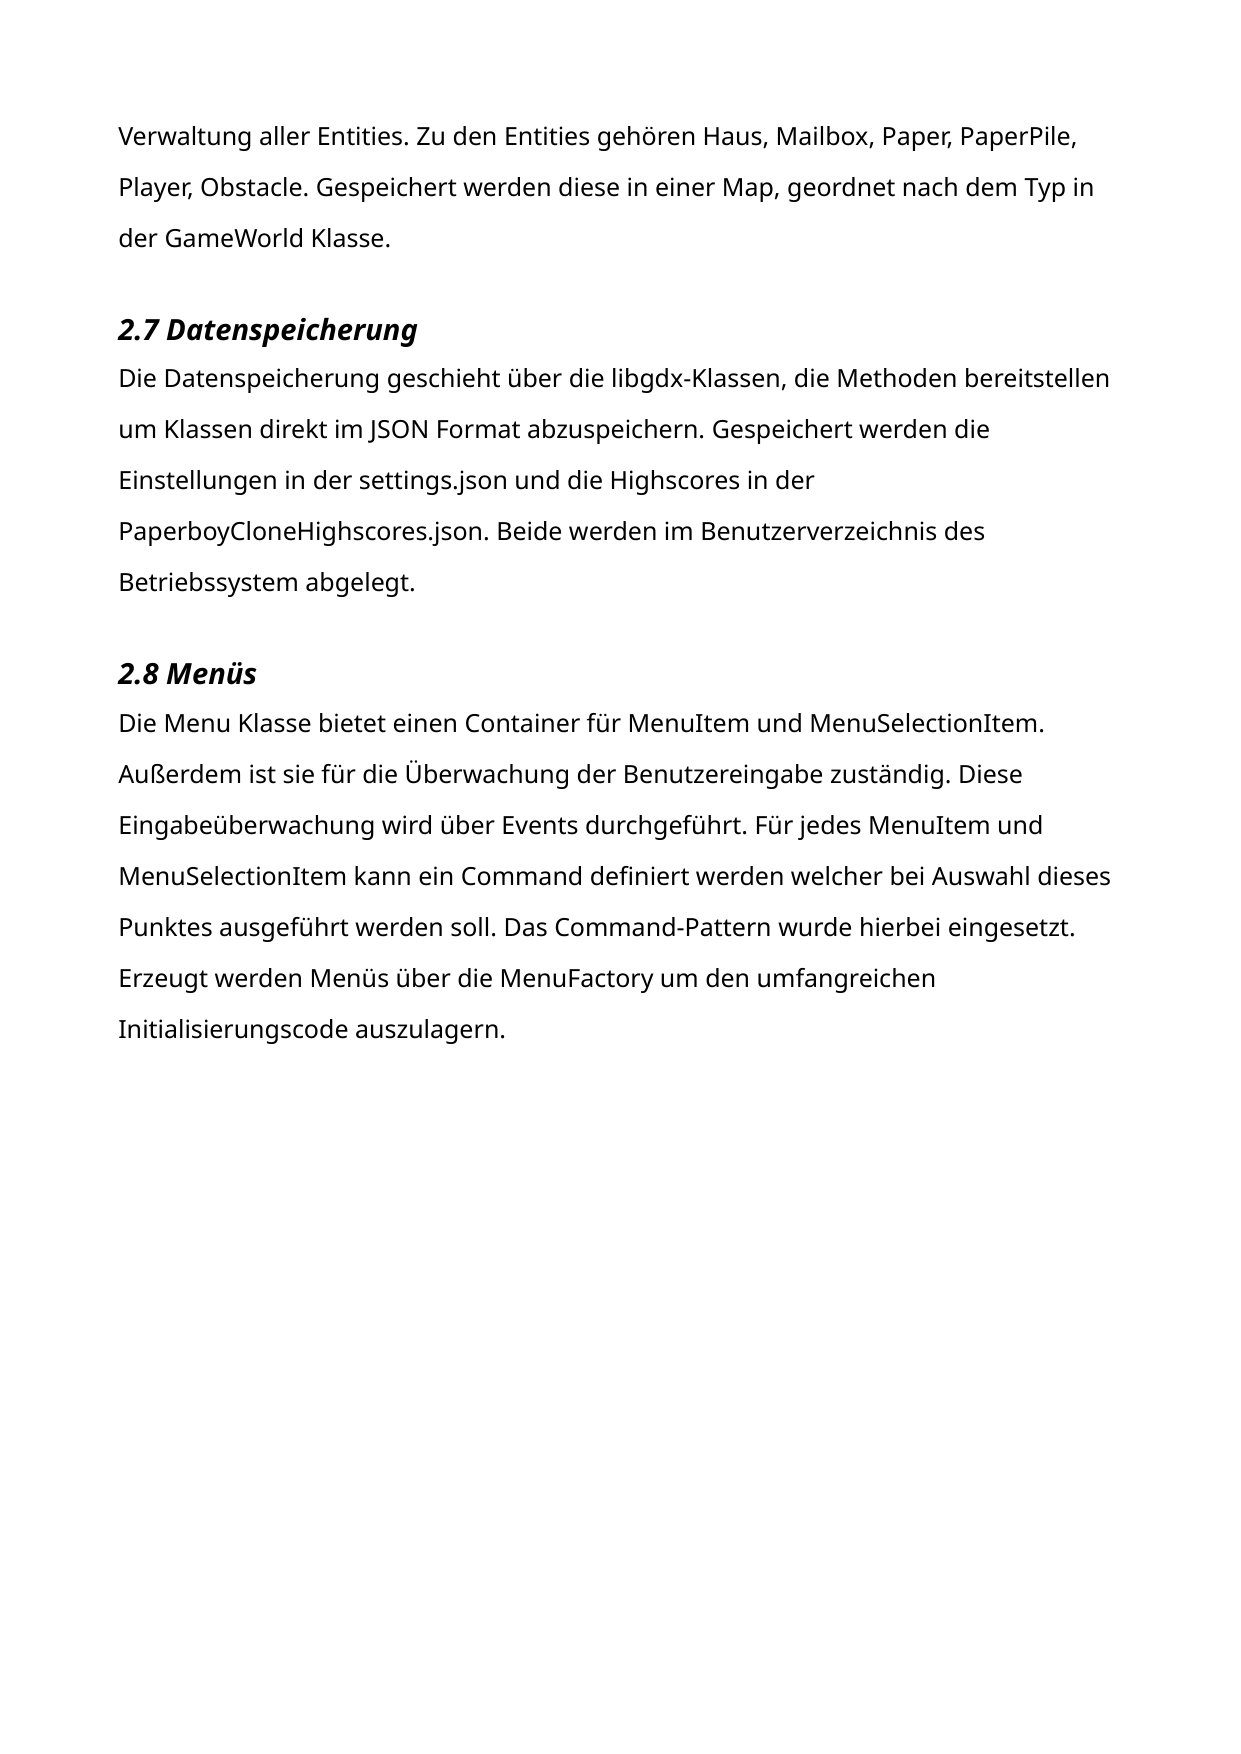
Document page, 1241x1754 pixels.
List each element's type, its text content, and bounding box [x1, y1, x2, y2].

text Die Menu Klasse bietet einen Container für MenuItem und MenuSelectionItem. Außerdem ist sie für die Überwachung der Benutzereingabe zuständig. Diese Eingabeüberwachung wird über Events durchgeführt. Für jedes MenuItem und MenuSelectionItem kann ein Command definiert werden welcher bei Auswahl dieses Punktes ausgeführt werden soll. Das Command-Pattern wurde hierbei eingesetzt. Erzeugt werden Menüs über die MenuFactory um den umfangreichen Initialisierungscode auszulagern. [118, 706, 1122, 1046]
subtitle 2.7 Datenspeicherung [118, 309, 1122, 348]
subtitle 2.8 Menüs [118, 654, 1122, 693]
text Verwaltung aller Entities. Zu den Entities gehören Haus, Mailbox, Paper, PaperPile, Player, Obstacle. Gespeichert werden diese in einer Map, geordnet nach dem Typ in der GameWorld Klasse. [118, 118, 1122, 254]
text Die Datenspeicherung geschieht über die libgdx-Klassen, die Methoden bereitstellen um Klassen direkt im JSON Format abzuspeichern. Gespeichert werden die Einstellungen in der settings.json und die Highscores in der PaperboyCloneHighscores.json. Beide werden im Benutzerverzeichnis des Betriebssystem abgelegt. [118, 361, 1122, 599]
